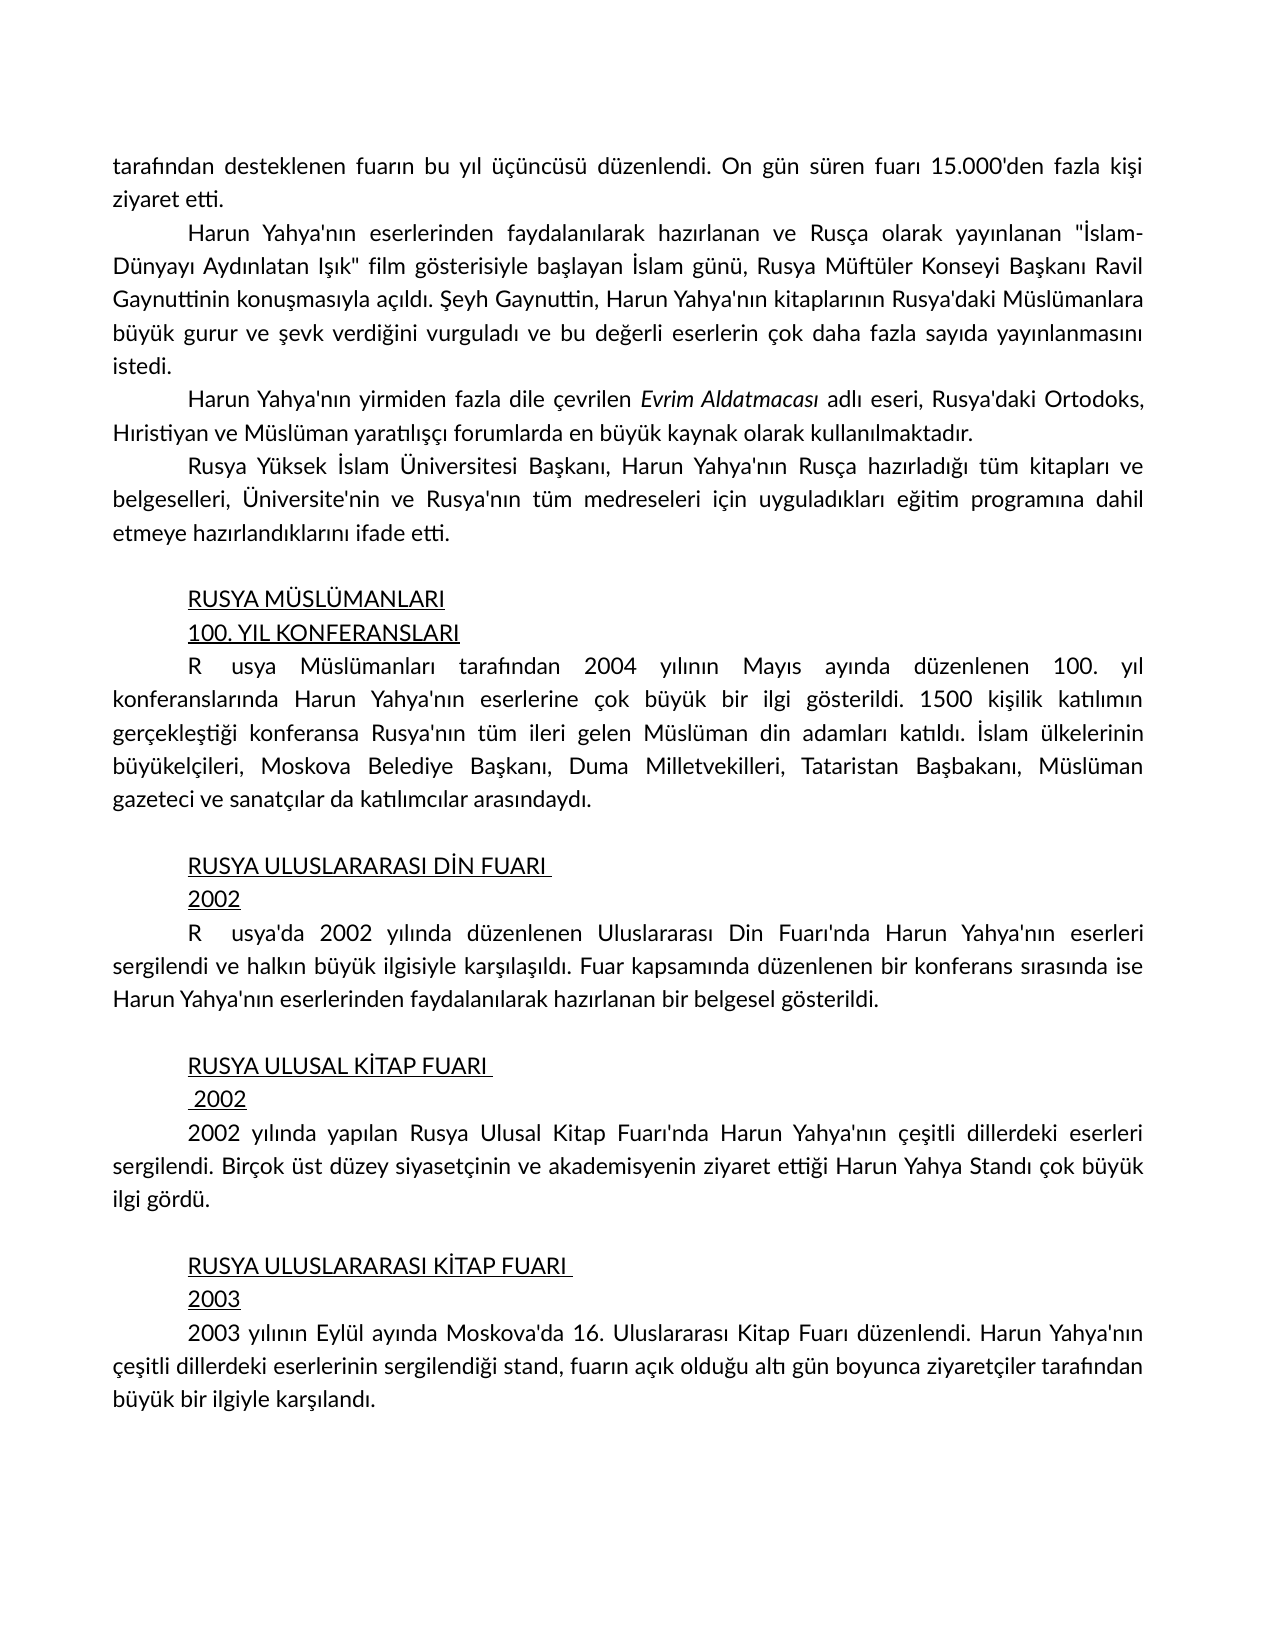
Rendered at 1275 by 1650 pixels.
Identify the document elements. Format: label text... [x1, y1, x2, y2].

text 2003 [112, 1281, 1145, 1314]
text Harun Yahya'nın yirmiden fazla dile çevrilen Evrim Aldatmacası adlı eseri, Rusya'daki Ortodoks, Hıristiyan ve Müslüman yaratılışçı forumlarda en büyük kaynak olarak kullanılmaktadır. [112, 381, 1145, 448]
text Harun Yahya'nın eserlerinden faydalanılarak hazırlanan ve Rusça olarak yayınlanan "İslam-Dünyayı Aydınlatan Işık" film gösterisiyle başlayan İslam günü, Rusya Müftüler Konseyi Başkanı Ravil Gaynuttinin konuşmasıyla açıldı. Şeyh Gaynuttin, Harun Yahya'nın kitaplarının Rusya'daki Müslümanlara büyük gurur ve şevk verdiğini vurguladı ve bu değerli eserlerin çok daha fazla sayıda yayınlanmasını istedi. [112, 214, 1145, 381]
text Rusya Müslümanları tarafından 2004 yılının Mayıs ayında düzenlenen 100. yıl konferanslarında Harun Yahya'nın eserlerine çok büyük bir ilgi gösterildi. 1500 kişilik katılımın gerçekleştiği konferansa Rusya'nın tüm ileri gelen Müslüman din adamları katıldı. İslam ülkelerinin büyükelçileri, Moskova Belediye Başkanı, Duma Milletvekilleri, Tataristan Başbakanı, Müslüman gazeteci ve sanatçılar da katılımcılar arasındaydı. [112, 648, 1145, 814]
text 2002 [112, 1081, 1145, 1114]
text 2003 yılının Eylül ayında Moskova'da 16. Uluslararası Kitap Fuarı düzenlendi. Harun Yahya'nın çeşitli dillerdeki eserlerinin sergilendiği stand, fuarın açık olduğu altı gün boyunca ziyaretçiler tarafından büyük bir ilgiyle karşılandı. [112, 1314, 1145, 1414]
text 2002 [112, 881, 1145, 914]
text RUSYA ULUSLARARASI DİN FUARI [112, 848, 1145, 881]
text Rusya'da 2002 yılında düzenlenen Uluslararası Din Fuarı'nda Harun Yahya'nın eserleri sergilendi ve halkın büyük ilgisiyle karşılaşıldı. Fuar kapsamında düzenlenen bir konferans sırasında ise Harun Yahya'nın eserlerinden faydalanılarak hazırlanan bir belgesel gösterildi. [112, 914, 1145, 1014]
text 100. YIL KONFERANSLARI [112, 614, 1145, 648]
text RUSYA ULUSLARARASI KİTAP FUARI [112, 1248, 1145, 1281]
text Rusya Yüksek İslam Üniversitesi Başkanı, Harun Yahya'nın Rusça hazırladığı tüm kitapları ve belgeselleri, Üniversite'nin ve Rusya'nın tüm medreseleri için uyguladıkları eğitim programına dahil etmeye hazırlandıklarını ifade etti. [112, 448, 1145, 548]
text RUSYA ULUSAL KİTAP FUARI [112, 1048, 1145, 1081]
text tarafından desteklenen fuarın bu yıl üçüncüsü düzenlendi. On gün süren fuarı 15.000'den fazla kişi ziyaret etti. [112, 148, 1145, 214]
text 2002 yılında yapılan Rusya Ulusal Kitap Fuarı'nda Harun Yahya'nın çeşitli dillerdeki eserleri sergilendi. Birçok üst düzey siyasetçinin ve akademisyenin ziyaret ettiği Harun Yahya Standı çok büyük ilgi gördü. [112, 1114, 1145, 1214]
text RUSYA MÜSLÜMANLARI [112, 581, 1145, 614]
